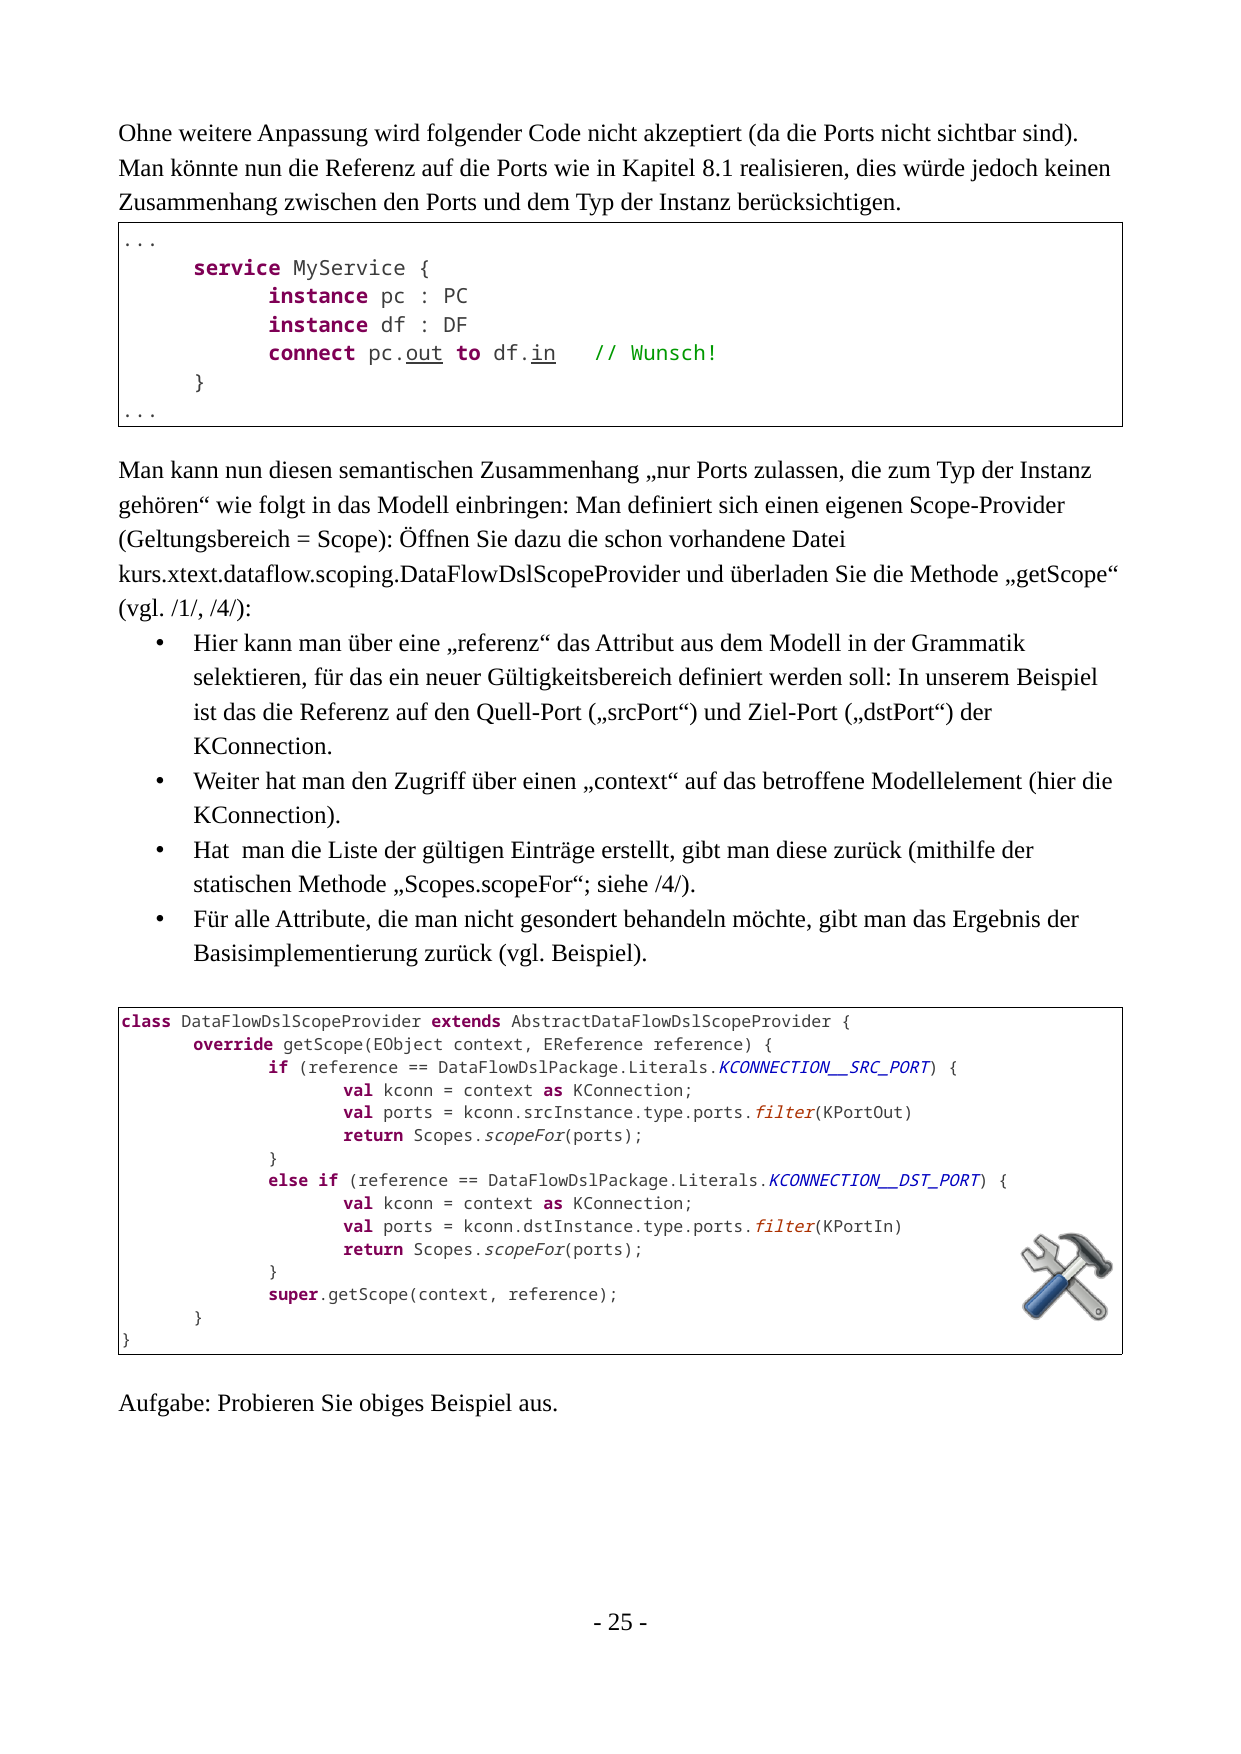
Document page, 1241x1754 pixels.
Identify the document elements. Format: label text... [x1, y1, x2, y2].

text if (reference == DataFlowDslPackage.Literals.KCONNECTION__SRC_PORT) { [119, 1052, 1122, 1075]
text Aufgabe: Probieren Sie obiges Beispiel aus. [118, 1388, 1122, 1417]
text instance pc : PC [119, 278, 1122, 307]
text class DataFlowDslScopeProvider extends AbstractDataFlowDslScopeProvider { [119, 1008, 1122, 1030]
text [1114, 1257, 1122, 1279]
text ... [119, 223, 1122, 250]
text super.getScope(context, reference); [119, 1279, 1019, 1302]
text } [119, 364, 1122, 392]
list Für alle Attribute, die man nicht gesondert behandeln möchte, gibt man das Ergebnis der Basisimplementierung zurück (vgl. Beispiel). [156, 904, 1122, 967]
text Man kann nun diesen semantischen Zusammenhang „nur Ports zulassen, die zum Typ der Instanz gehören“ wie folgt in das Modell einbringen: Man definiert sich einen eigenen Scope-Provider (Geltungsbereich = Scope): Öffnen Sie dazu die schon vorhandene Datei kurs.xtext.dataflow.scoping.DataFlowDslScopeProvider und überladen Sie die Methode „getScope“ (vgl. /1/, /4/): [118, 455, 1122, 622]
text } [119, 1143, 1122, 1166]
text service MyService { [119, 250, 1122, 278]
text override getScope(EObject context, EReference reference) { [119, 1030, 1122, 1052]
text return Scopes.scopeFor(ports); [119, 1121, 1122, 1143]
text val kconn = context as KConnection; [119, 1189, 1122, 1211]
text val ports = kconn.dstInstance.type.ports.filter(KPortIn) [119, 1211, 1122, 1234]
text instance df : DF [119, 307, 1122, 335]
text Ohne weitere Anpassung wird folgender Code nicht akzeptiert (da die Ports nicht sichtbar sind). Man könnte nun die Referenz auf die Ports wie in Kapitel 8.1 realisieren, dies würde jedoch keinen Zusammenhang zwischen den Ports und dem Typ der Instanz berücksichtigen. [118, 118, 1122, 216]
text } [119, 1257, 1019, 1279]
list Hier kann man über eine „referenz“ das Attribut aus dem Modell in der Grammatik selektieren, für das ein neuer Gültigkeitsbereich definiert werden soll: In unserem Beispiel ist das die Referenz auf den Quell-Port („srcPort“) und Ziel-Port („dstPort“) der KConnection. [156, 628, 1122, 760]
text val ports = kconn.srcInstance.type.ports.filter(KPortOut) [119, 1098, 1122, 1121]
text connect pc.out to df.in // Wunsch! [119, 335, 1122, 364]
text val kconn = context as KConnection; [119, 1075, 1122, 1098]
list Weiter hat man den Zugriff über einen „context“ auf das betroffene Modellelement (hier die KConnection). [156, 766, 1122, 829]
list Hat man die Liste der gültigen Einträge erstellt, gibt man diese zurück (mithilfe der statischen Methode „Scopes.scopeFor“; siehe /4/). [156, 835, 1122, 898]
text } [119, 1325, 1122, 1354]
text ... [119, 392, 1122, 426]
text else if (reference == DataFlowDslPackage.Literals.KCONNECTION__DST_PORT) { [119, 1166, 1122, 1189]
picture [1019, 1228, 1114, 1323]
text } [119, 1302, 1122, 1325]
text return Scopes.scopeFor(ports); [119, 1234, 1019, 1257]
